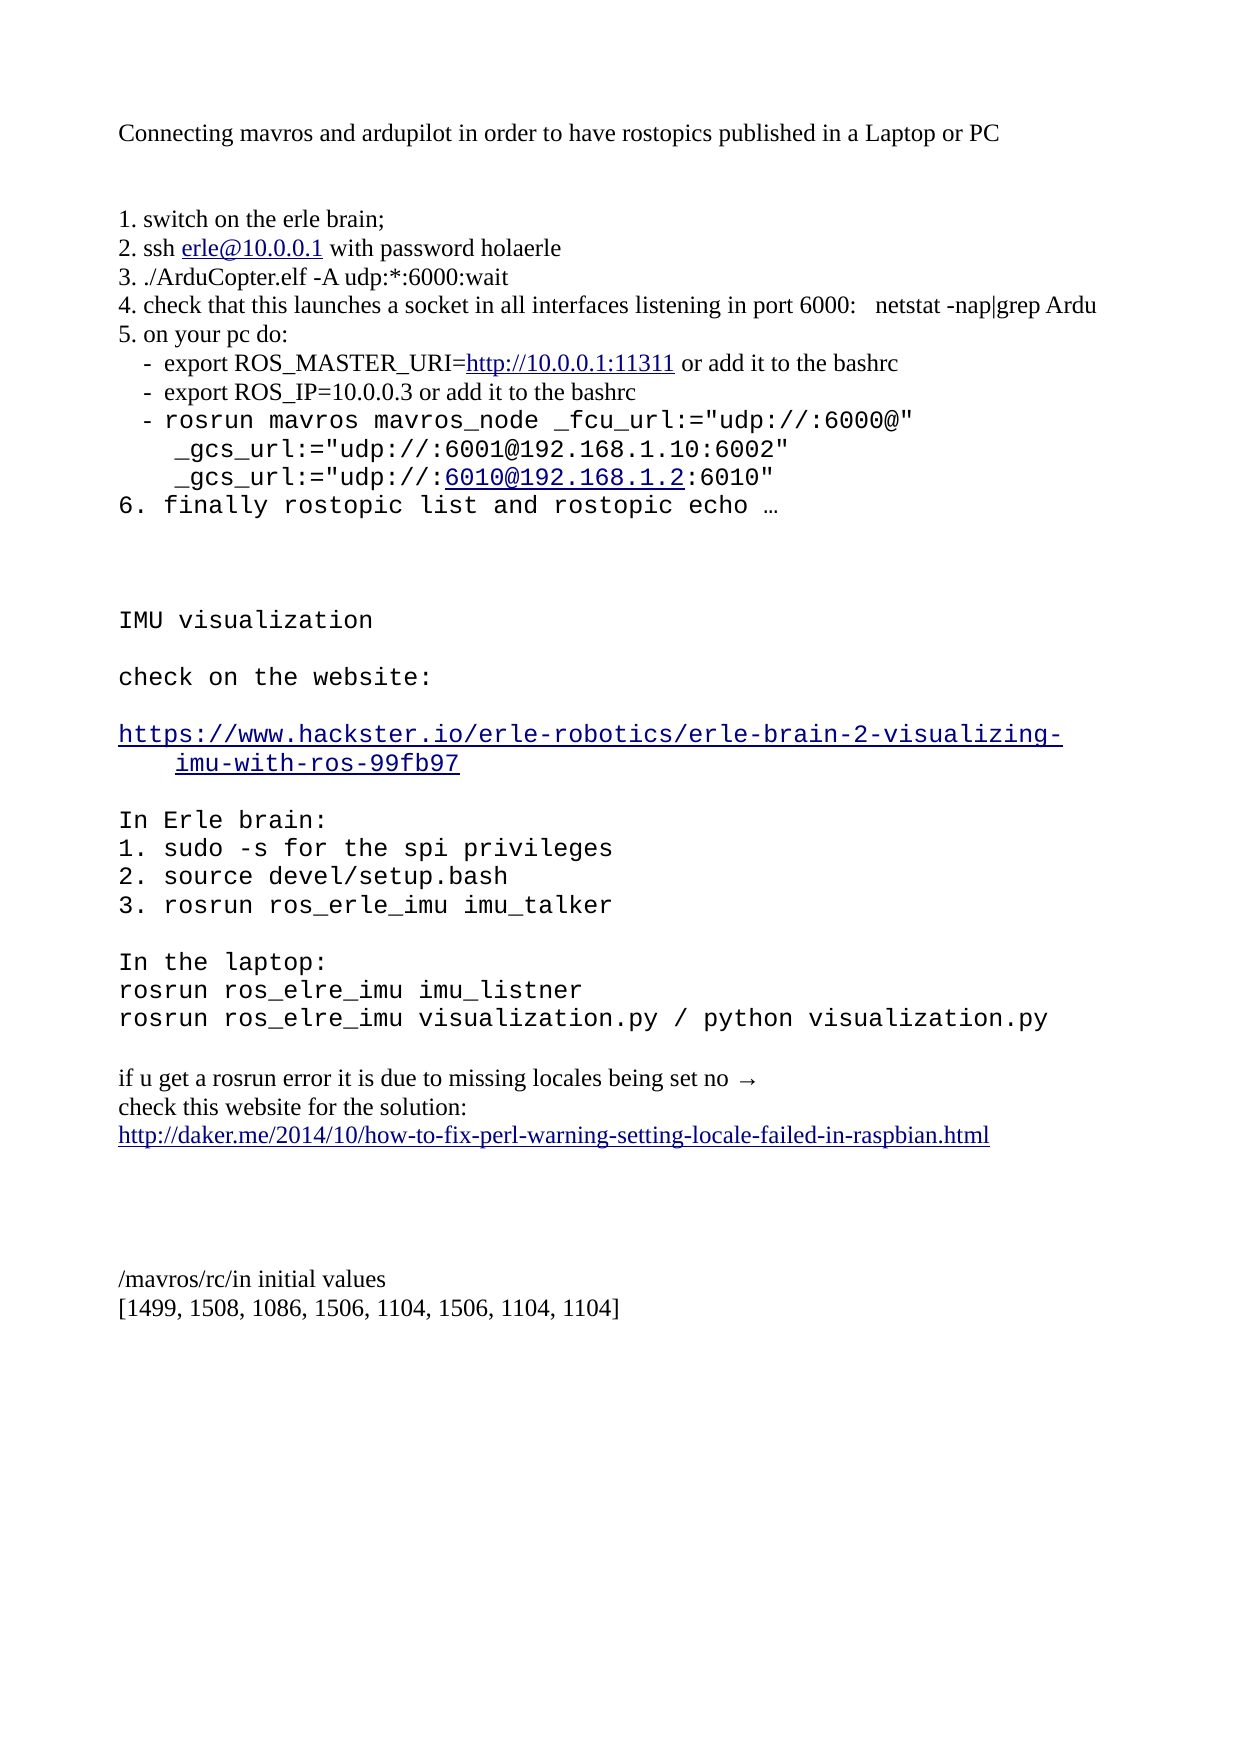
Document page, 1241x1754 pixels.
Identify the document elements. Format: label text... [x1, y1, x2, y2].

text 1. switch on the erle brain; [118, 204, 1122, 233]
text - export ROS_IP=10.0.0.3 or add it to the bashrc [118, 377, 1122, 406]
text check on the website: [118, 665, 1122, 693]
text 6. finally rostopic list and rostopic echo … [118, 493, 1122, 521]
text 2. ssh erle@10.0.0.1 with password holaerle [118, 233, 1122, 262]
text check this website for the solution: [118, 1092, 1122, 1121]
text Connecting mavros and ardupilot in order to have rostopics published in a Laptop or PC [118, 118, 1122, 147]
text rosrun ros_elre_imu visualization.py / python visualization.py [118, 1006, 1122, 1034]
text IMU visualization [118, 608, 1122, 636]
text 3. ./ArduCopter.elf -A udp:*:6000:wait [118, 262, 1122, 291]
text [1499, 1508, 1086, 1506, 1104, 1506, 1104, 1104] [118, 1293, 1122, 1322]
text - rosrun mavros mavros_node _fcu_url:="udp://:6000@" _gcs_url:="udp://:6001@192.168.1.10:6002" _gcs_url:="udp://:6010@192.168.1.2:6010" [118, 406, 1122, 493]
text http://daker.me/2014/10/how-to-fix-perl-warning-setting-locale-failed-in-raspbian.html [118, 1121, 1122, 1149]
text - export ROS_MASTER_URI=http://10.0.0.1:11311 or add it to the bashrc [118, 348, 1122, 377]
text In Erle brain: [118, 807, 1122, 836]
text 5. on your pc do: [118, 319, 1122, 348]
text rosrun ros_elre_imu imu_listner [118, 978, 1122, 1006]
text https://www.hackster.io/erle-robotics/erle-brain-2-visualizing-imu-with-ros-99fb97 [118, 722, 1122, 778]
text /mavros/rc/in initial values [118, 1264, 1122, 1293]
text In the laptop: [118, 949, 1122, 978]
text 2. source devel/setup.bash [118, 864, 1122, 892]
text 3. rosrun ros_erle_imu imu_talker [118, 892, 1122, 921]
text 4. check that this launches a socket in all interfaces listening in port 6000: netstat -nap|grep Ardu [118, 291, 1122, 319]
text if u get a rosrun error it is due to missing locales being set no → [118, 1063, 1122, 1092]
text 1. sudo -s for the spi privileges [118, 836, 1122, 864]
